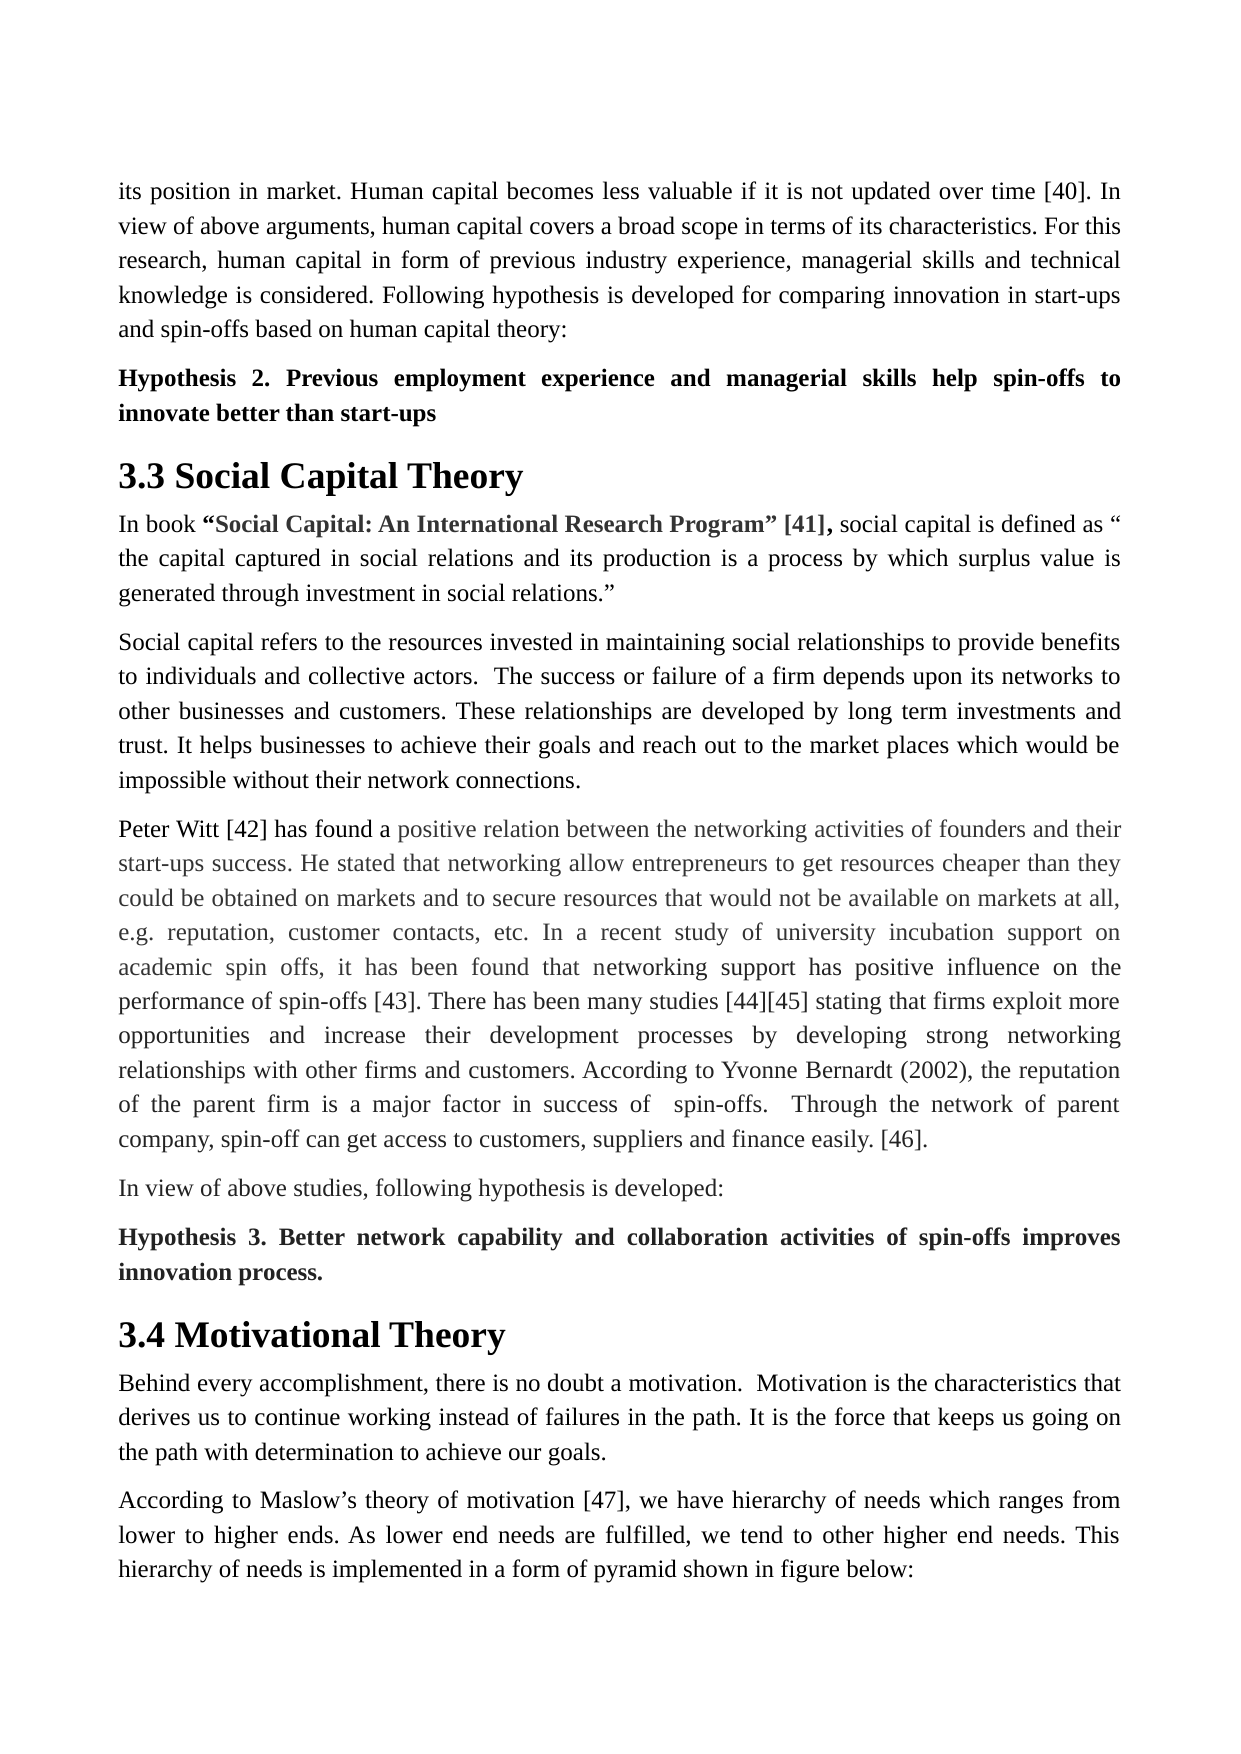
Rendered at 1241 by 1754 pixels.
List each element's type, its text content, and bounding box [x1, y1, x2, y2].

text Hypothesis 3. Better network capability and collaboration activities of spin-offs improves innovation process. [118, 1222, 1122, 1285]
text Behind every accomplishment, there is no doubt a motivation. Motivation is the characteristics that derives us to continue working instead of failures in the path. It is the force that keeps us going on the path with determination to achieve our goals. [118, 1368, 1122, 1465]
text In view of above studies, following hypothesis is developed: [118, 1173, 1122, 1202]
text In book “Social Capital: An International Research Program” [41], social capital is defined as “ the capital captured in social relations and its production is a process by which surplus value is generated through investment in social relations.” [118, 509, 1122, 606]
text Hypothesis 2. Previous employment experience and managerial skills help spin-offs to innovate better than start-ups [118, 363, 1122, 427]
text According to Maslow’s theory of motivation [47], we have hierarchy of needs which ranges from lower to higher ends. As lower end needs are fulfilled, we tend to other higher end needs. This hierarchy of needs is implemented in a form of pyramid shown in figure below: [118, 1486, 1122, 1583]
text Peter Witt [42] has found a positive relation between the networking activities of founders and their start-ups success. He stated that networking allow entrepreneurs to get resources cheaper than they could be obtained on markets and to secure resources that would not be available on markets at all, e.g. reputation, customer contacts, etc. In a recent study of university incubation support on academic spin offs, it has been found that networking support has positive influence on the performance of spin-offs [43]. There has been many studies [44][45] stating that firms exploit more opportunities and increase their development processes by developing strong networking relationships with other firms and customers. According to Yvonne Bernardt (2002), the reputation of the parent firm is a major factor in success of spin-offs. Through the network of parent company, spin-off can get access to customers, suppliers and finance easily. [46]. [118, 814, 1122, 1153]
text Social capital refers to the resources invested in maintaining social relationships to provide benefits to individuals and collective actors. The success or failure of a firm depends upon its networks to other businesses and customers. These relationships are developed by long term investments and trust. It helps businesses to achieve their goals and reach out to the market places which would be impossible without their network connections. [118, 627, 1122, 793]
text its position in market. Human capital becomes less valuable if it is not updated over time [40]. In view of above arguments, human capital covers a broad scope in terms of its characteristics. For this research, human capital in form of previous industry experience, managerial skills and technical knowledge is considered. Following hypothesis is developed for comparing innovation in start-ups and spin-offs based on human capital theory: [118, 176, 1122, 343]
subtitle 3.3 Social Capital Theory [118, 453, 1122, 496]
subtitle 3.4 Motivational Theory [118, 1312, 1122, 1355]
